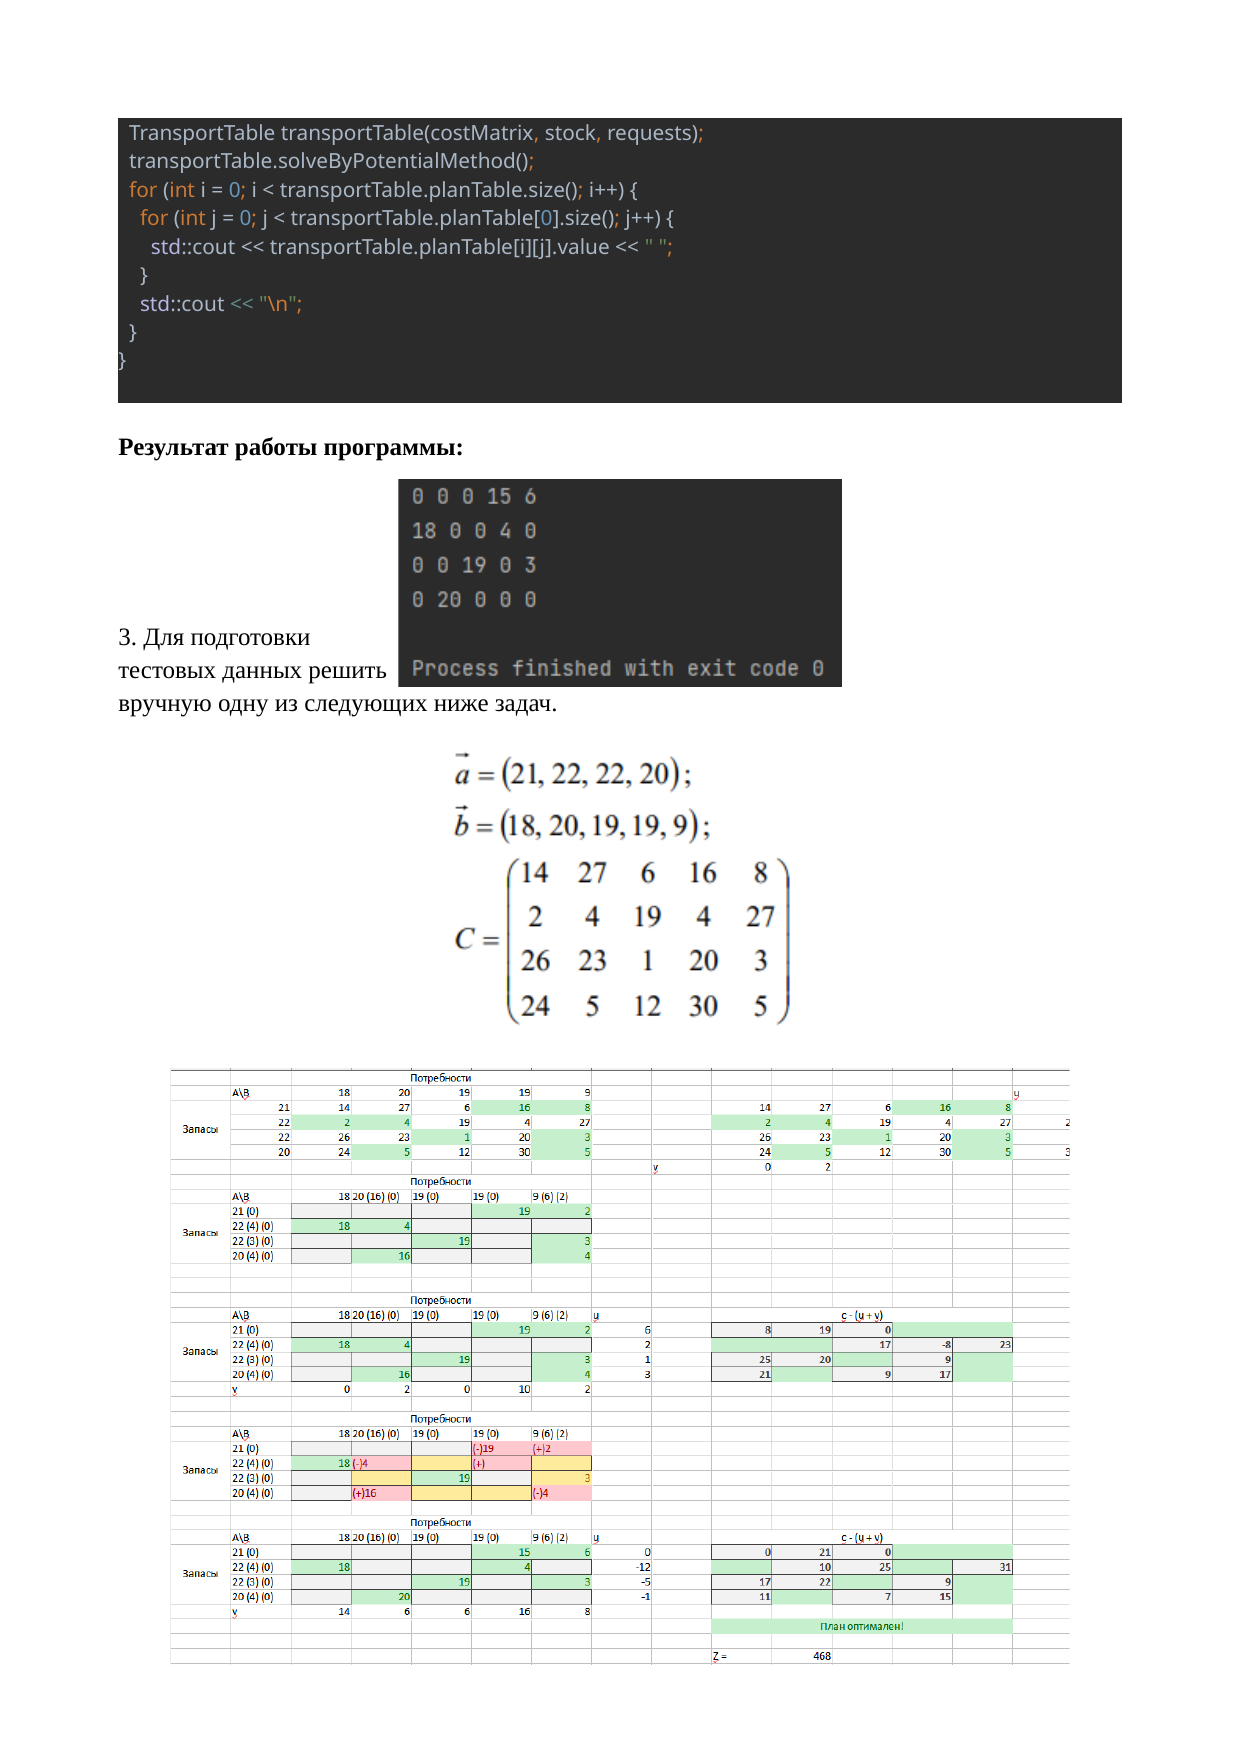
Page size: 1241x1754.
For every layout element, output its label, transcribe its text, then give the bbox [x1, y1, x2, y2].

picture [434, 735, 807, 1049]
text Результат работы программы: [118, 432, 1017, 460]
picture [170, 1068, 1070, 1665]
text TransportTable transportTable(costMatrix, stock, requests); transportTable.solveByPotentialMethod(); for (int i = 0; i < transportTable.planTable.size(); i++) { for (int j = 0; j < transportTable.planTable[0].size(); j++) { std::cout << transportTable.planTable[i][j].value << " "; } std::cout << "\n"; } } [118, 118, 1122, 403]
text 3. Для подготовки тестовых данных решить вручную одну из следующих ниже задач. [118, 622, 1017, 717]
picture [398, 479, 842, 687]
